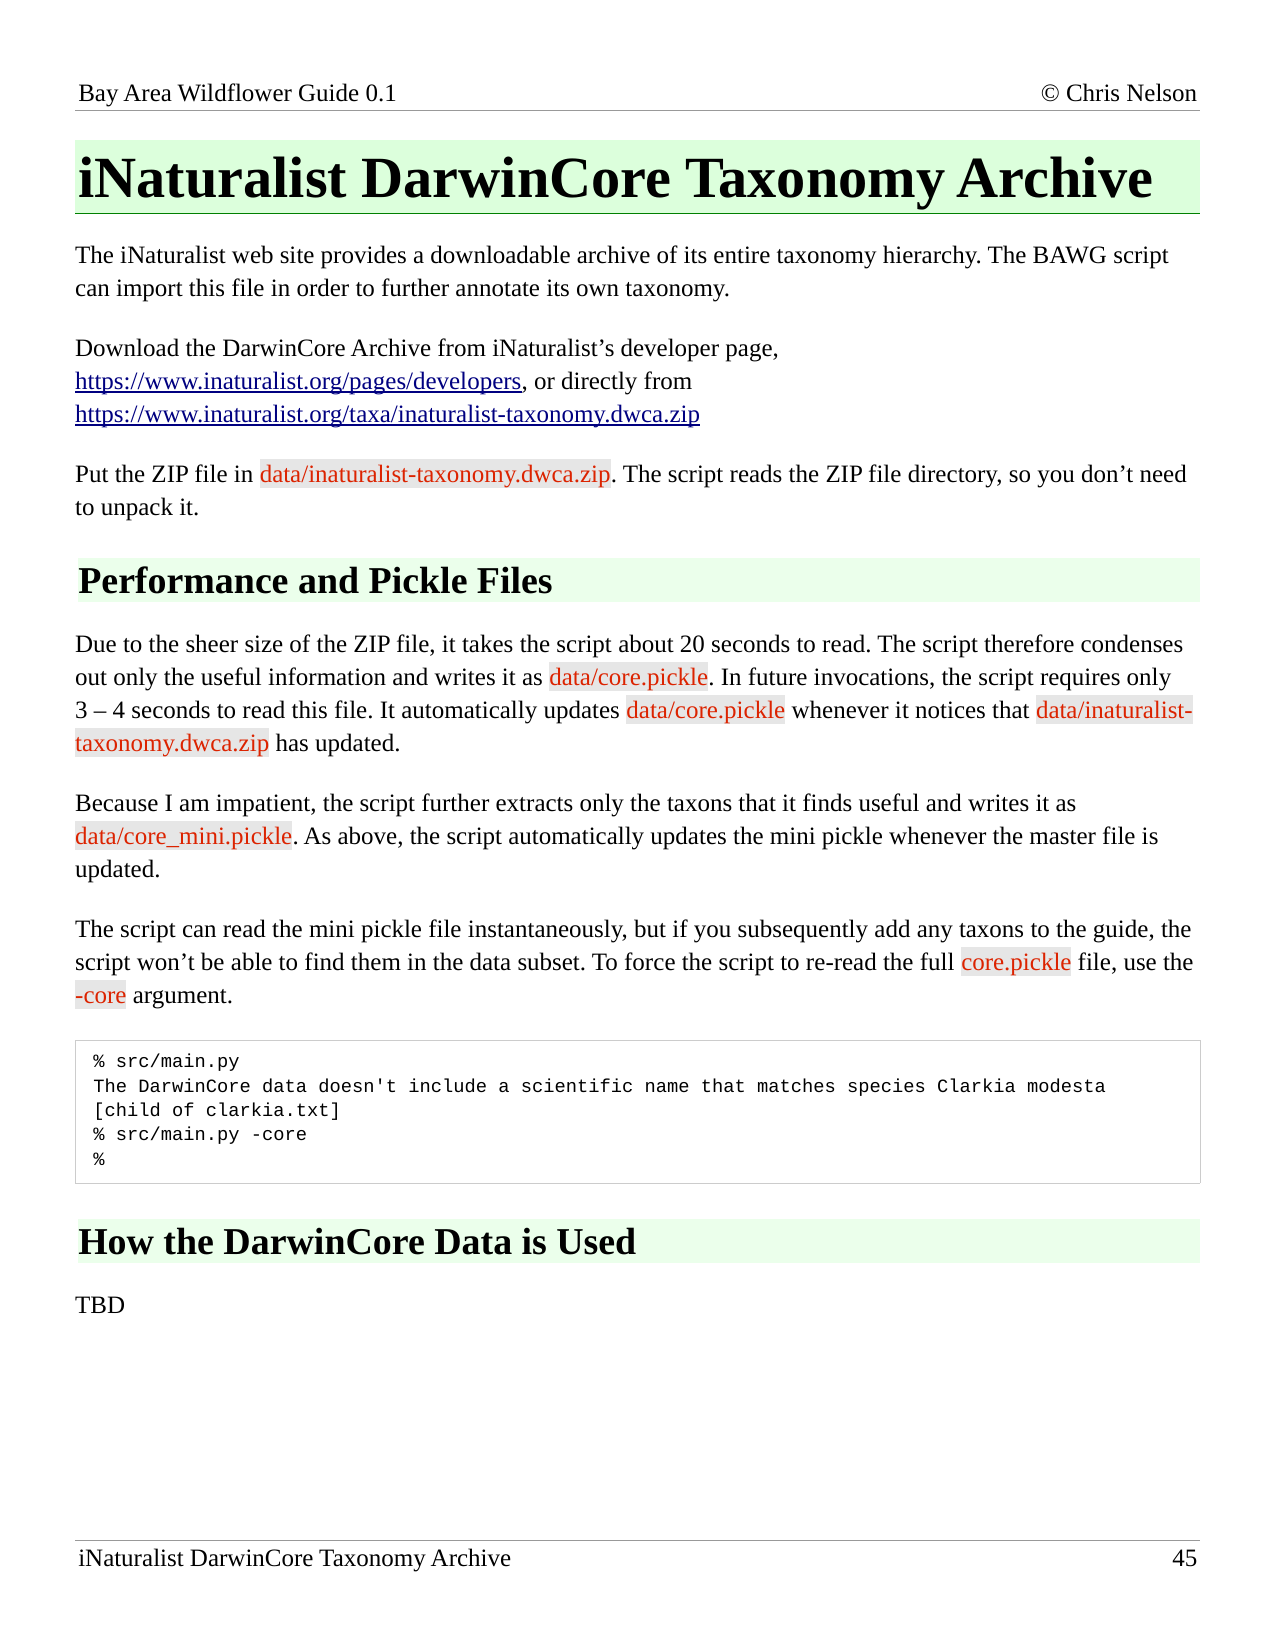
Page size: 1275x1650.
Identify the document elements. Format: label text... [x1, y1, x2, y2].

text % src/main.py [76, 1041, 1200, 1064]
text TBD [75, 1290, 1200, 1318]
subtitle Performance and Pickle Files [78, 558, 1200, 602]
subtitle iNaturalist DarwinCore Taxonomy Archive [75, 140, 1200, 213]
text Put the ZIP file in data/inaturalist-taxonomy.dwca.zip. The script reads the ZIP file directory, so you don’t need to unpack it. [75, 459, 1200, 521]
text The script can read the mini pickle file instantaneously, but if you subsequently add any taxons to the guide, the script won’t be able to find them in the data subset. To force the script to re-read the full core.pickle file, use the -core argument. [75, 914, 1200, 1009]
text Because I am impatient, the script further extracts only the taxons that it finds useful and writes it as data/core_mini.pickle. As above, the script automatically updates the mini pickle whenever the master file is updated. [75, 788, 1200, 883]
subtitle How the DarwinCore Data is Used [78, 1219, 1200, 1263]
text Download the DarwinCore Archive from iNaturalist’s developer page, https://www.inaturalist.org/pages/developers, or directly from https://www.inaturalist.org/taxa/inaturalist-taxonomy.dwca.zip [75, 333, 1200, 428]
text Due to the sheer size of the ZIP file, it takes the script about 20 seconds to read. The script therefore condenses out only the useful information and writes it as data/core.pickle. In future invocations, the script requires only 3 – 4 seconds to read this file. It automatically updates data/core.pickle whenever it notices that data/inaturalist-taxonomy.dwca.zip has updated. [75, 629, 1200, 757]
text % src/main.py -core % [76, 1113, 1200, 1183]
text The DarwinCore data doesn't include a scientific name that matches species Clarkia modesta [child of clarkia.txt] [76, 1064, 1200, 1113]
text The iNaturalist web site provides a downloadable archive of its entire taxonomy hierarchy. The BAWG script can import this file in order to further annotate its own taxonomy. [75, 240, 1200, 302]
